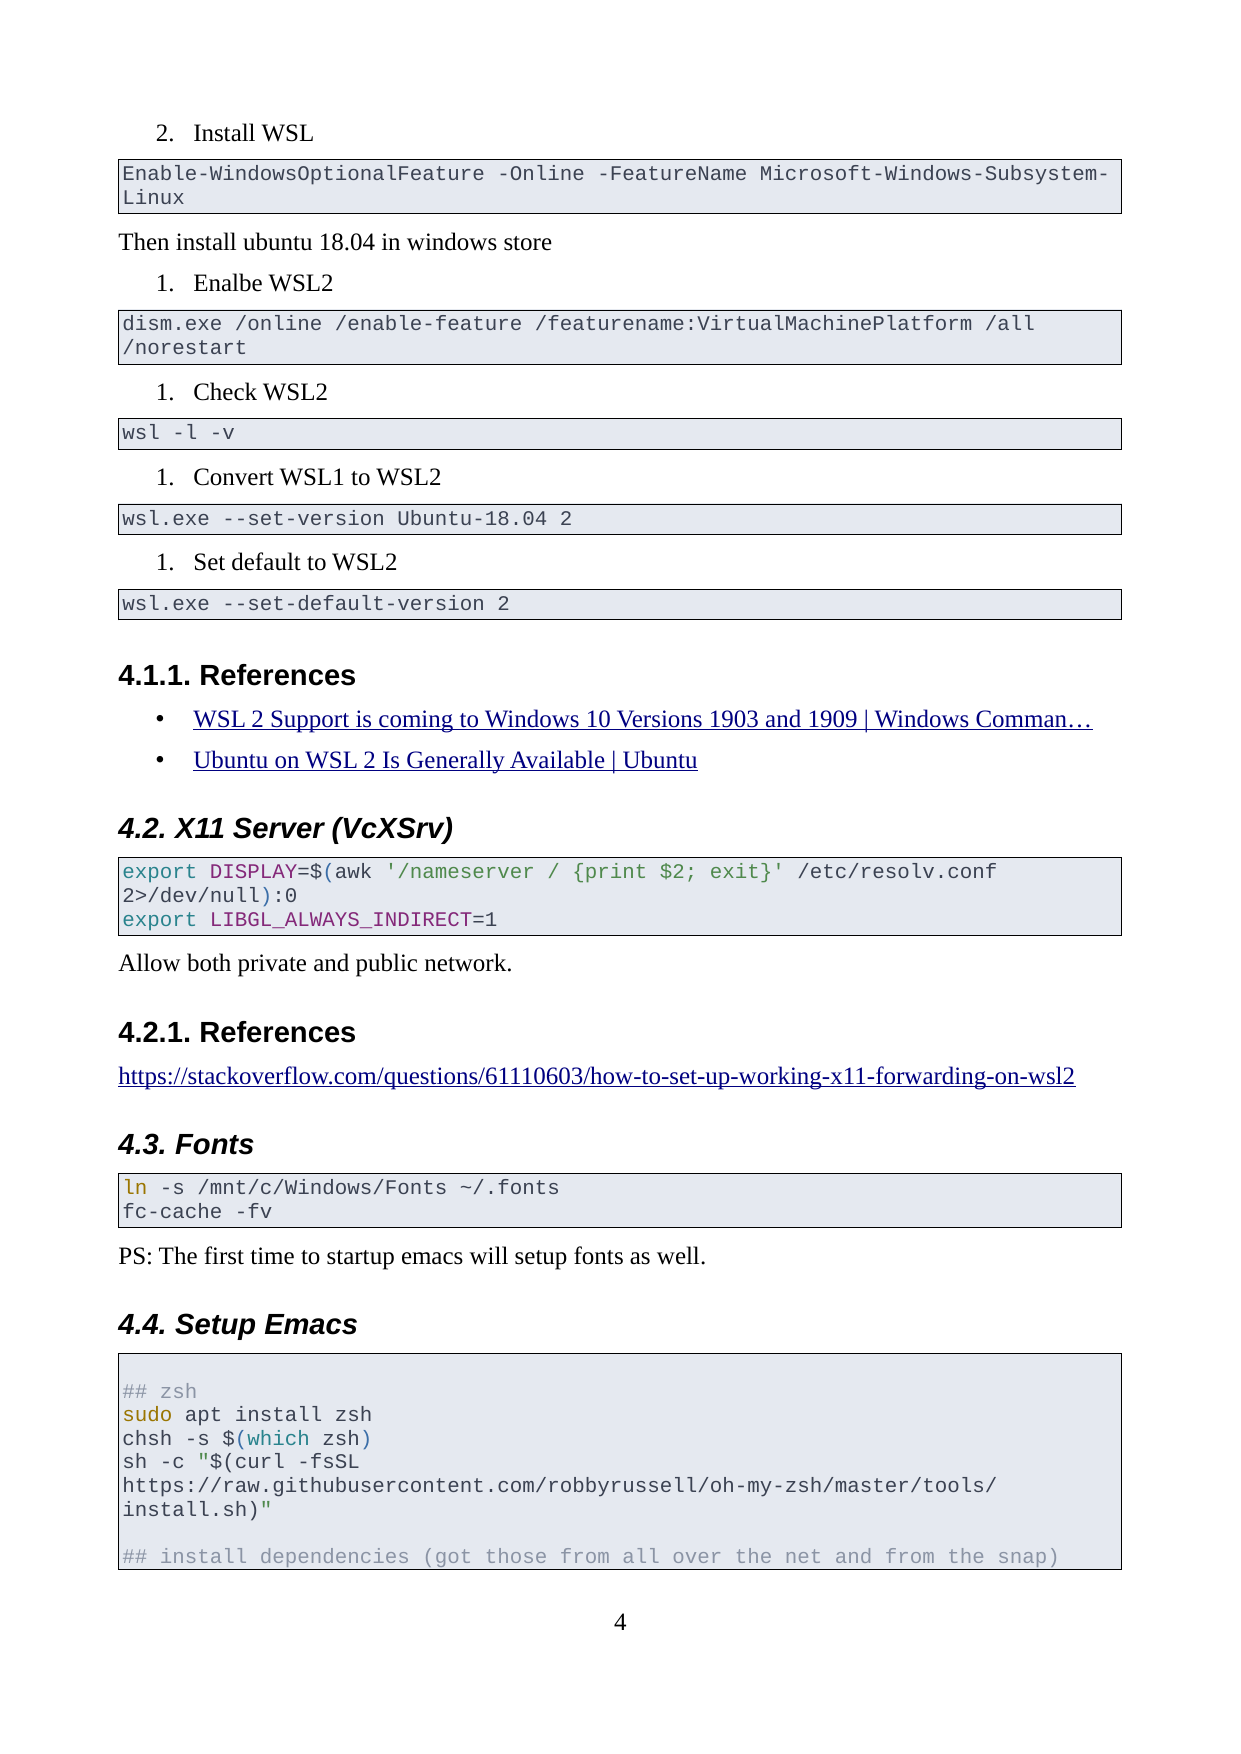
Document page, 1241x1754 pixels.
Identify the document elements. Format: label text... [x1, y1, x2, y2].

subtitle References [118, 1015, 1122, 1048]
text fc-cache -fv [119, 1197, 1121, 1227]
text export DISPLAY=$(awk '/nameserver / {print $2; exit}' /etc/resolv.conf 2>/dev/null):0 [119, 858, 1121, 904]
list Set default to WSL2 [156, 547, 1122, 576]
text Allow both private and public network. [118, 948, 1122, 977]
text wsl -l -v [119, 419, 1121, 449]
text ## zsh [119, 1377, 1121, 1400]
text sudo apt install zsh [119, 1400, 1121, 1424]
text ln -s /mnt/c/Windows/Fonts ~/.fonts [119, 1174, 1121, 1197]
text wsl.exe --set-default-version 2 [119, 590, 1121, 619]
text ## install dependencies (got those from all over the net and from the snap) [119, 1542, 1121, 1569]
text PS: The first time to startup emacs will setup fonts as well. [118, 1241, 1122, 1269]
text wsl.exe --set-version Ubuntu-18.04 2 [119, 505, 1121, 534]
text dism.exe /online /enable-feature /featurename:VirtualMachinePlatform /all /norestart [119, 311, 1121, 364]
text Enable-WindowsOptionalFeature -Online -FeatureName Microsoft-Windows-Subsystem-Linux [119, 160, 1121, 213]
subtitle X11 Server (VcXSrv) [118, 811, 1122, 845]
list Check WSL2 [156, 377, 1122, 406]
list WSL 2 Support is coming to Windows 10 Versions 1903 and 1909 | Windows Comman… [156, 704, 1122, 732]
text Then install ubuntu 18.04 in windows store [118, 227, 1122, 256]
list Ubuntu on WSL 2 Is Generally Available | Ubuntu [156, 745, 1122, 774]
list Install WSL [156, 118, 1122, 147]
text chsh -s $(which zsh) [119, 1424, 1121, 1448]
subtitle Fonts [118, 1127, 1122, 1161]
list Enalbe WSL2 [156, 268, 1122, 297]
text sh -c "$(curl -fsSL https://raw.githubusercontent.com/robbyrussell/oh-my-zsh/master/tools/install.sh)" [119, 1448, 1121, 1518]
list Convert WSL1 to WSL2 [156, 462, 1122, 491]
subtitle References [118, 658, 1122, 691]
text https://stackoverflow.com/questions/61110603/how-to-set-up-working-x11-forwarding-on-wsl2 [118, 1061, 1122, 1089]
text export LIBGL_ALWAYS_INDIRECT=1 [119, 904, 1121, 935]
subtitle Setup Emacs [118, 1307, 1122, 1341]
